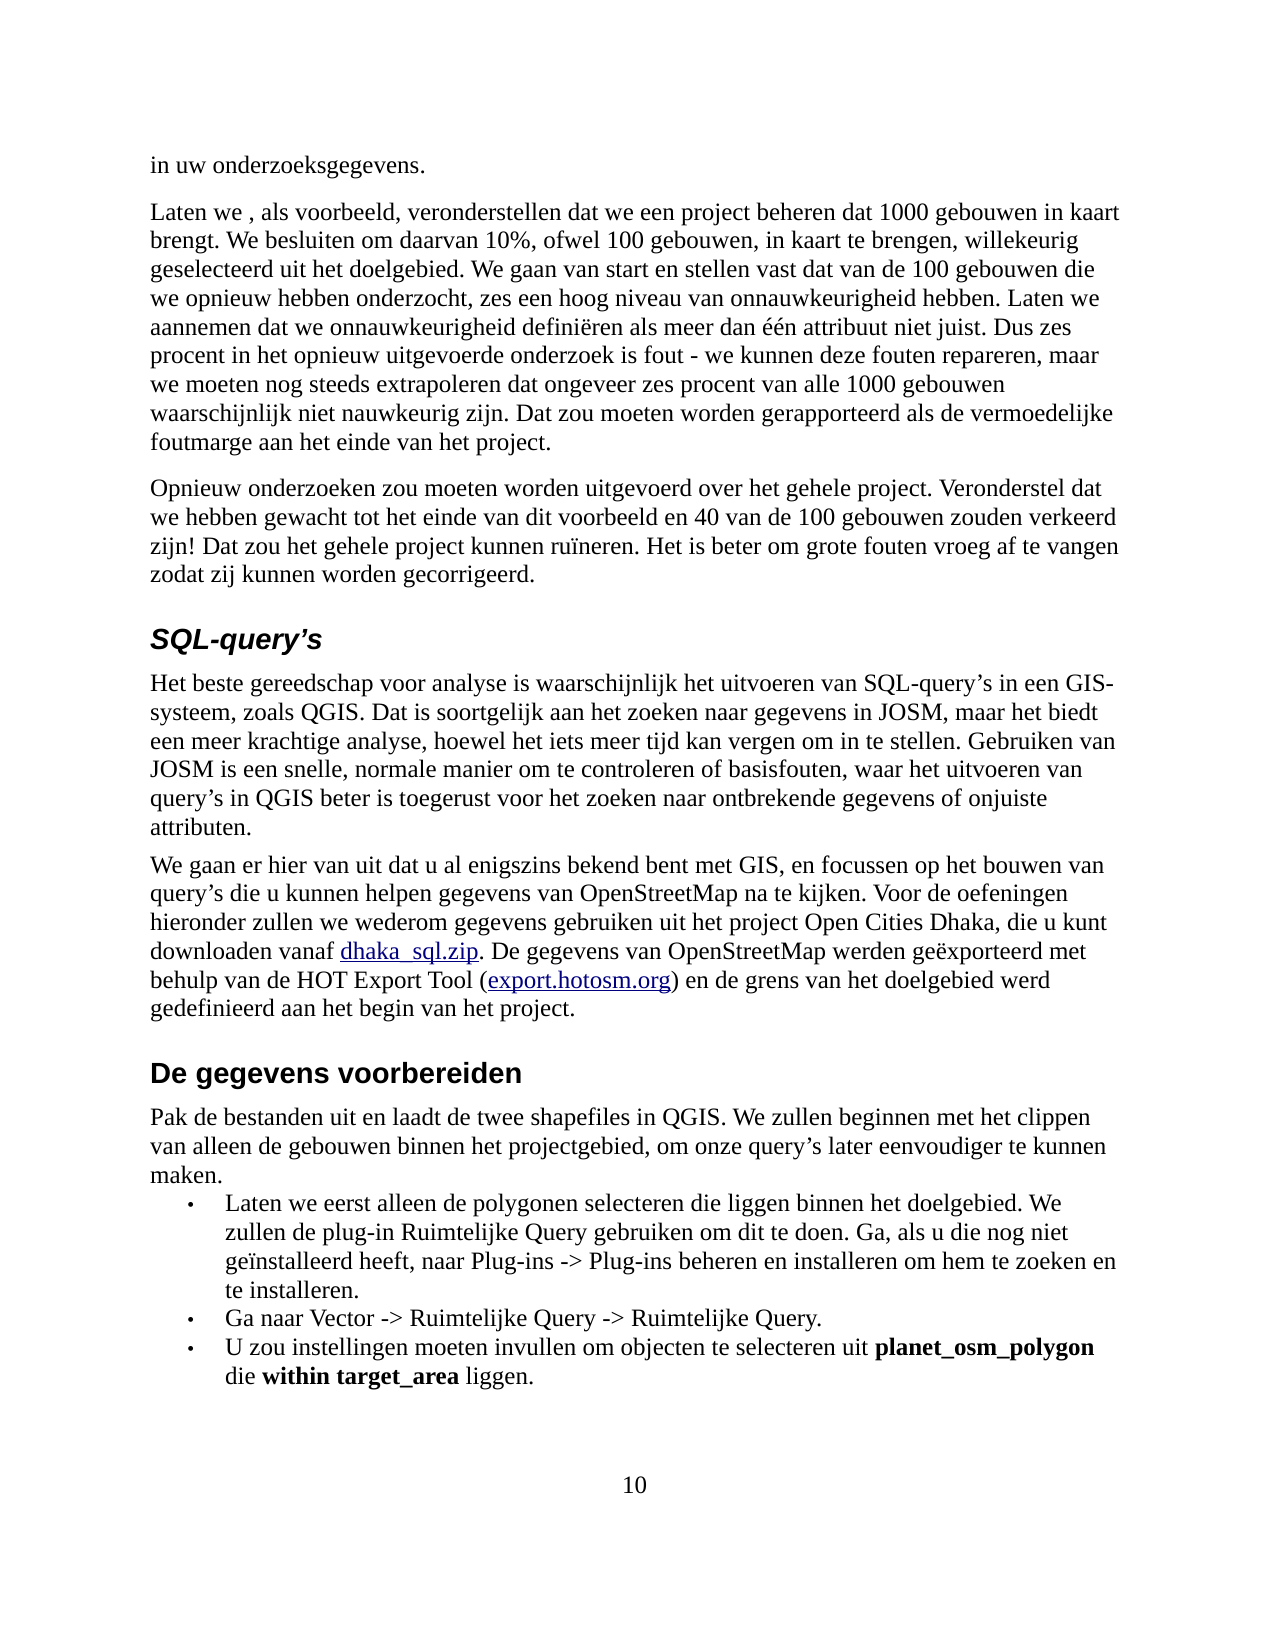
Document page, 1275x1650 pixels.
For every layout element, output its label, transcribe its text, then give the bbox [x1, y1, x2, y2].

text We gaan er hier van uit dat u al enigszins bekend bent met GIS, en focussen op het bouwen van query’s die u kunnen helpen gegevens van OpenStreetMap na te kijken. Voor de oefeningen hieronder zullen we wederom gegevens gebruiken uit het project Open Cities Dhaka, die u kunt downloaden vanaf dhaka_sql.zip. De gegevens van OpenStreetMap werden geëxporteerd met behulp van de HOT Export Tool (export.hotosm.org) en de grens van het doelgebied werd gedefinieerd aan het begin van het project. [150, 850, 1125, 1022]
list U zou instellingen moeten invullen om objecten te selecteren uit planet_osm_polygon die within target_area liggen. [187, 1332, 1125, 1390]
text Het beste gereedschap voor analyse is waarschijnlijk het uitvoeren van SQL-query’s in een GIS-systeem, zoals QGIS. Dat is soortgelijk aan het zoeken naar gegevens in JOSM, maar het biedt een meer krachtige analyse, hoewel het iets meer tijd kan vergen om in te stellen. Gebruiken van JOSM is een snelle, normale manier om te controleren of basisfouten, waar het uitvoeren van query’s in QGIS beter is toegerust voor het zoeken naar ontbrekende gegevens of onjuiste attributen. [150, 668, 1125, 841]
text in uw onderzoeksgegevens. [150, 150, 1125, 179]
subtitle De gegevens voorbereiden [150, 1056, 1125, 1090]
list Ga naar Vector -> Ruimtelijke Query -> Ruimtelijke Query. [187, 1303, 1125, 1332]
text Laten we , als voorbeeld, veronderstellen dat we een project beheren dat 1000 gebouwen in kaart brengt. We besluiten om daarvan 10%, ofwel 100 gebouwen, in kaart te brengen, willekeurig geselecteerd uit het doelgebied. We gaan van start en stellen vast dat van de 100 gebouwen die we opnieuw hebben onderzocht, zes een hoog niveau van onnauwkeurigheid hebben. Laten we aannemen dat we onnauwkeurigheid definiëren als meer dan één attribuut niet juist. Dus zes procent in het opnieuw uitgevoerde onderzoek is fout - we kunnen deze fouten repareren, maar we moeten nog steeds extrapoleren dat ongeveer zes procent van alle 1000 gebouwen waarschijnlijk niet nauwkeurig zijn. Dat zou moeten worden gerapporteerd als de vermoedelijke foutmarge aan het einde van het project. [150, 197, 1125, 455]
list Laten we eerst alleen de polygonen selecteren die liggen binnen het doelgebied. We zullen de plug-in Ruimtelijke Query gebruiken om dit te doen. Ga, als u die nog niet geïnstalleerd heeft, naar Plug-ins -> Plug-ins beheren en installeren om hem te zoeken en te installeren. [187, 1188, 1125, 1303]
text Opnieuw onderzoeken zou moeten worden uitgevoerd over het gehele project. Veronderstel dat we hebben gewacht tot het einde van dit voorbeeld en 40 van de 100 gebouwen zouden verkeerd zijn! Dat zou het gehele project kunnen ruïneren. Het is beter om grote fouten vroeg af te vangen zodat zij kunnen worden gecorrigeerd. [150, 473, 1125, 588]
subtitle SQL-query’s [150, 622, 1125, 656]
text Pak de bestanden uit en laadt de twee shapefiles in QGIS. We zullen beginnen met het clippen van alleen de gebouwen binnen het projectgebied, om onze query’s later eenvoudiger te kunnen maken. [150, 1102, 1125, 1188]
